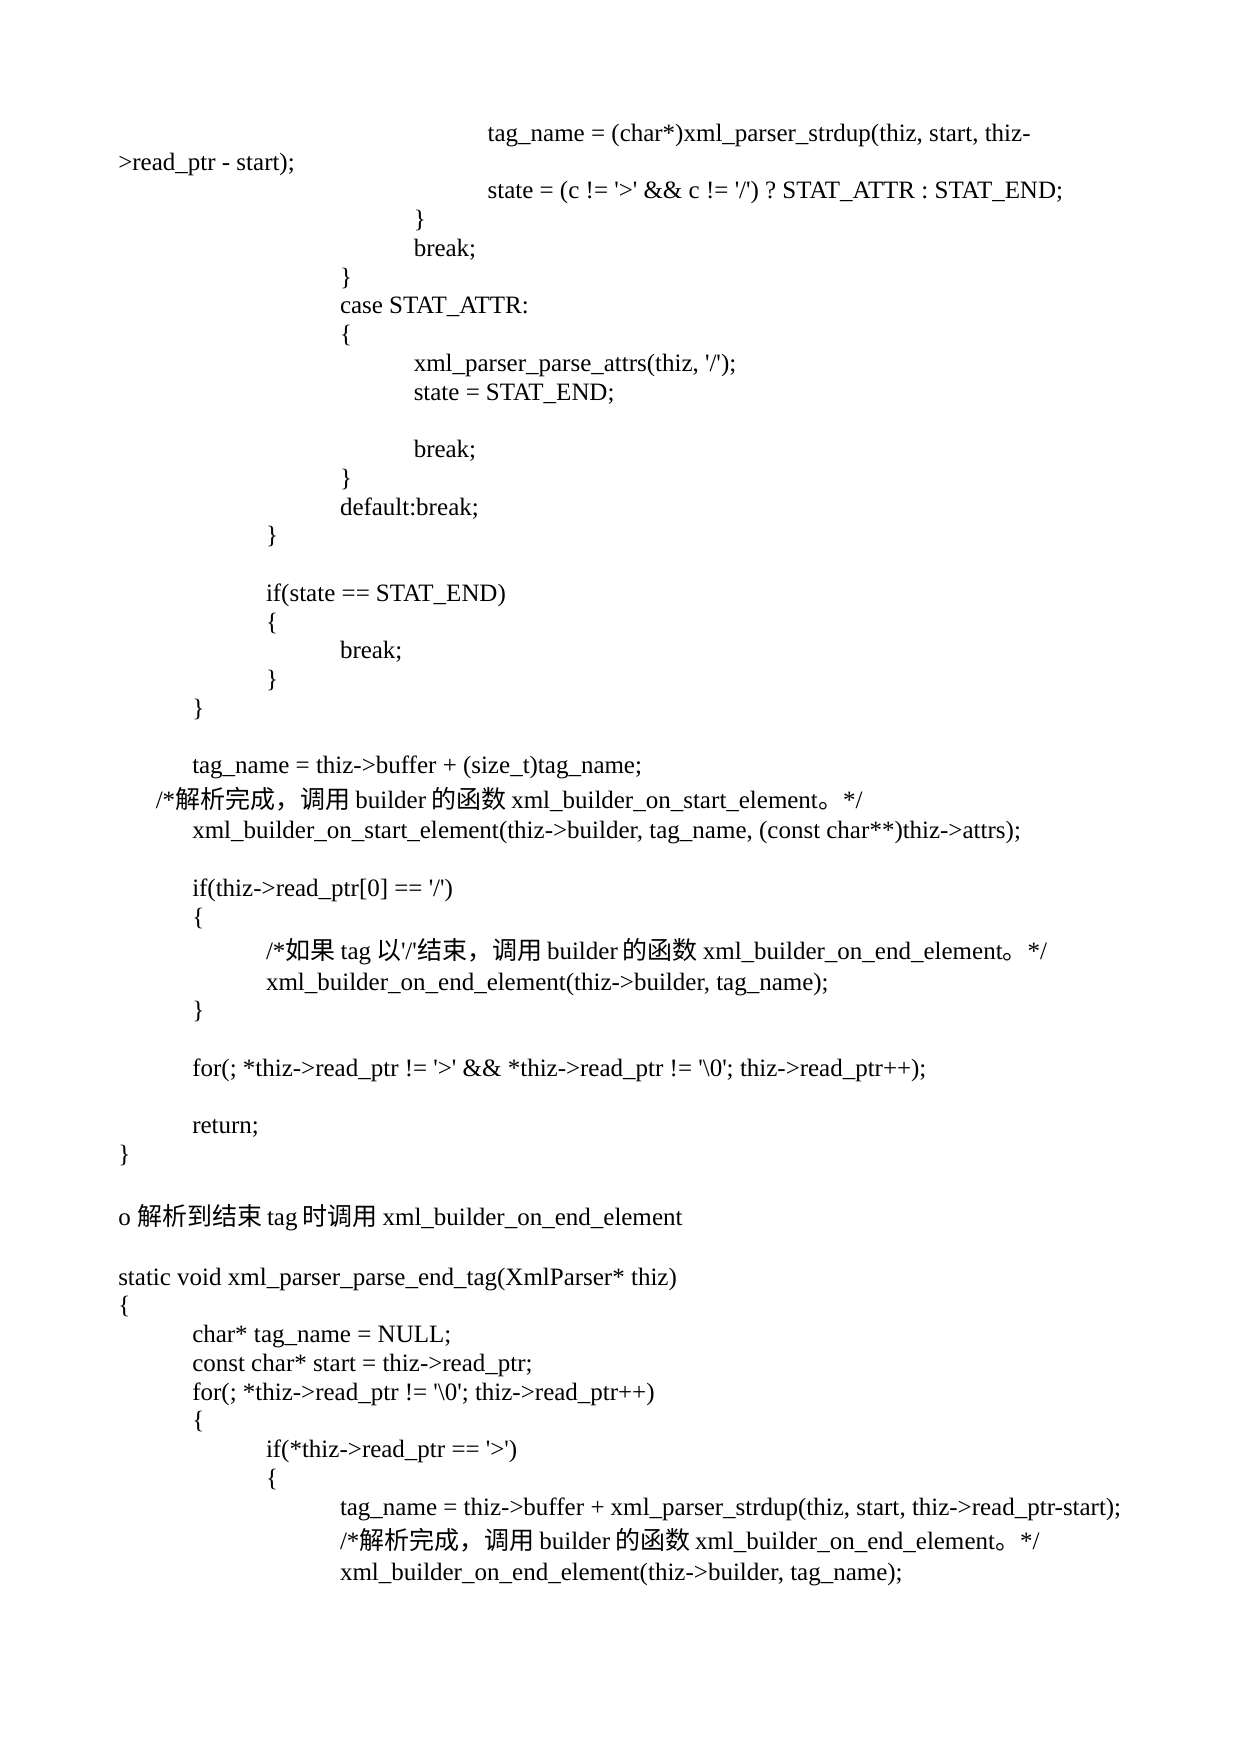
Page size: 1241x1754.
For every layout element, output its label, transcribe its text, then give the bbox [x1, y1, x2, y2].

text xml_builder_on_end_element(thiz->builder, tag_name); [118, 967, 1122, 996]
text tag_name = thiz->buffer + (size_t)tag_name; [118, 751, 1122, 779]
text { [118, 1463, 1122, 1492]
text tag_name = thiz->buffer + xml_parser_strdup(thiz, start, thiz->read_ptr-start); [118, 1492, 1122, 1521]
text for(; *thiz->read_ptr != '\0'; thiz->read_ptr++) [118, 1377, 1122, 1406]
text const char* start = thiz->read_ptr; [118, 1348, 1122, 1377]
text case STAT_ATTR: [118, 291, 1122, 319]
text state = STAT_END; [118, 377, 1122, 406]
text /*解析完成，调用builder的函数xml_builder_on_end_element。*/ [118, 1521, 1122, 1557]
text } [118, 262, 1122, 291]
text break; [118, 636, 1122, 664]
text xml_parser_parse_attrs(thiz, '/'); [118, 348, 1122, 377]
text o 解析到结束tag时调用xml_builder_on_end_element [118, 1197, 1122, 1233]
text if(*thiz->read_ptr == '>') [118, 1434, 1122, 1463]
text break; [118, 233, 1122, 262]
text xml_builder_on_end_element(thiz->builder, tag_name); [118, 1557, 1122, 1586]
text } [118, 996, 1122, 1024]
text { [118, 902, 1122, 931]
text if(state == STAT_END) [118, 578, 1122, 607]
text } [118, 664, 1122, 693]
text static void xml_parser_parse_end_tag(XmlParser* thiz) [118, 1262, 1122, 1291]
text return; [118, 1111, 1122, 1139]
text } [118, 521, 1122, 549]
text state = (c != '>' && c != '/') ? STAT_ATTR : STAT_END; [118, 176, 1122, 204]
text /*解析完成，调用builder的函数xml_builder_on_start_element。*/ [118, 779, 1122, 816]
text } [118, 463, 1122, 492]
text char* tag_name = NULL; [118, 1319, 1122, 1348]
text tag_name = (char*)xml_parser_strdup(thiz, start, thiz->read_ptr - start); [118, 118, 1122, 176]
text if(thiz->read_ptr[0] == '/') [118, 873, 1122, 902]
text } [118, 693, 1122, 722]
text xml_builder_on_start_element(thiz->builder, tag_name, (const char**)thiz->attrs); [118, 816, 1122, 844]
text { [118, 607, 1122, 636]
text { [118, 1406, 1122, 1434]
text } [118, 1139, 1122, 1168]
text break; [118, 434, 1122, 463]
text /*如果tag以'/'结束，调用builder的函数xml_builder_on_end_element。*/ [118, 931, 1122, 967]
text for(; *thiz->read_ptr != '>' && *thiz->read_ptr != '\0'; thiz->read_ptr++); [118, 1053, 1122, 1082]
text } [118, 204, 1122, 233]
text default:break; [118, 492, 1122, 521]
text { [118, 319, 1122, 348]
text { [118, 1291, 1122, 1319]
